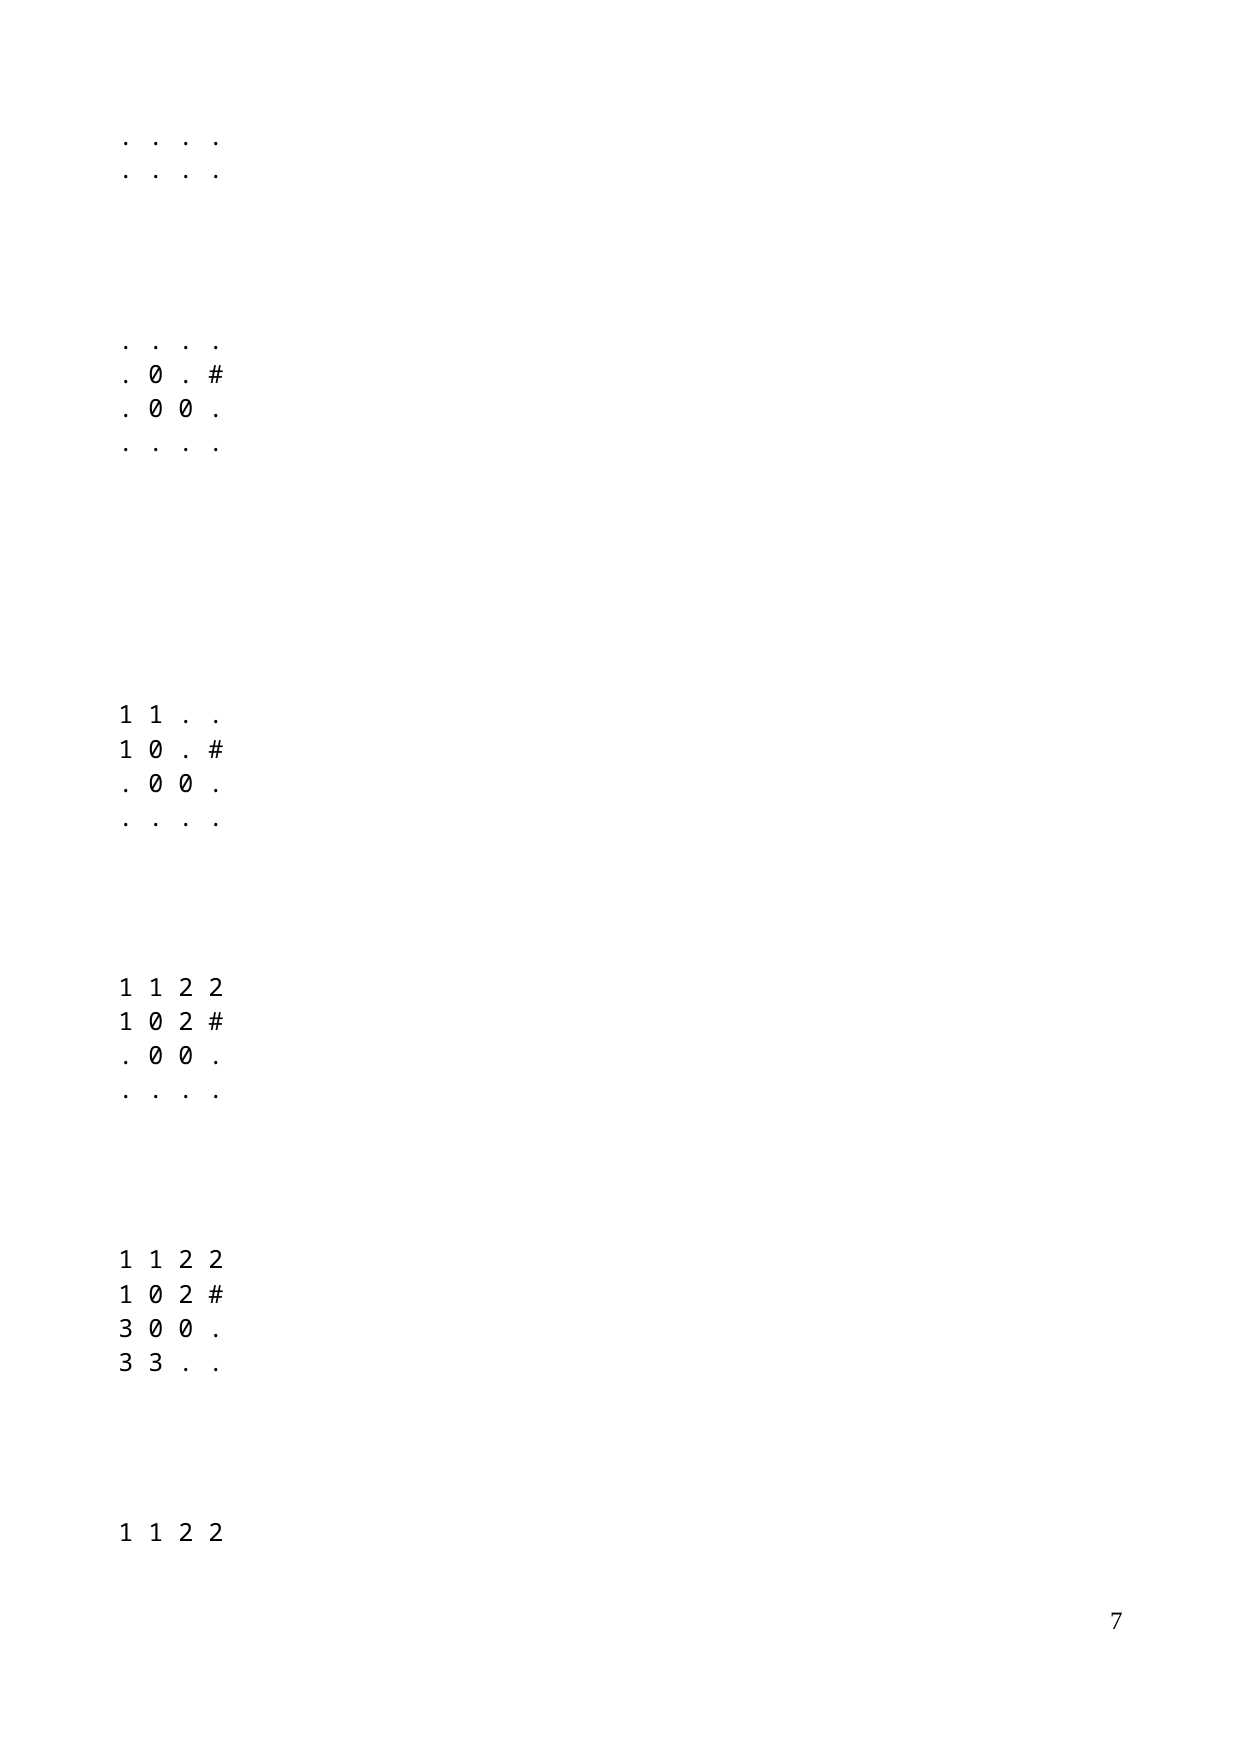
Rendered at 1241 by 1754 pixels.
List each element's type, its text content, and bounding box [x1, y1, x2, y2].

text . 0 . # [118, 357, 1122, 391]
text . . . . [118, 152, 1122, 186]
text . . . . [118, 799, 1122, 833]
text . . . . [118, 425, 1122, 459]
text 1 1 2 2 [118, 1242, 1122, 1276]
text . 0 0 . [118, 1038, 1122, 1072]
text 3 0 0 . [118, 1310, 1122, 1344]
text . . . . [118, 322, 1122, 357]
text 1 0 2 # [118, 1004, 1122, 1038]
text 1 1 2 2 [118, 970, 1122, 1004]
text 1 1 2 2 [118, 1515, 1122, 1549]
text . . . . [118, 118, 1122, 152]
text 3 3 . . [118, 1344, 1122, 1378]
text 1 0 2 # [118, 1276, 1122, 1310]
text . 0 0 . [118, 765, 1122, 799]
text . 0 0 . [118, 391, 1122, 425]
text . . . . [118, 1072, 1122, 1106]
text 1 0 . # [118, 731, 1122, 765]
text 1 1 . . [118, 697, 1122, 731]
